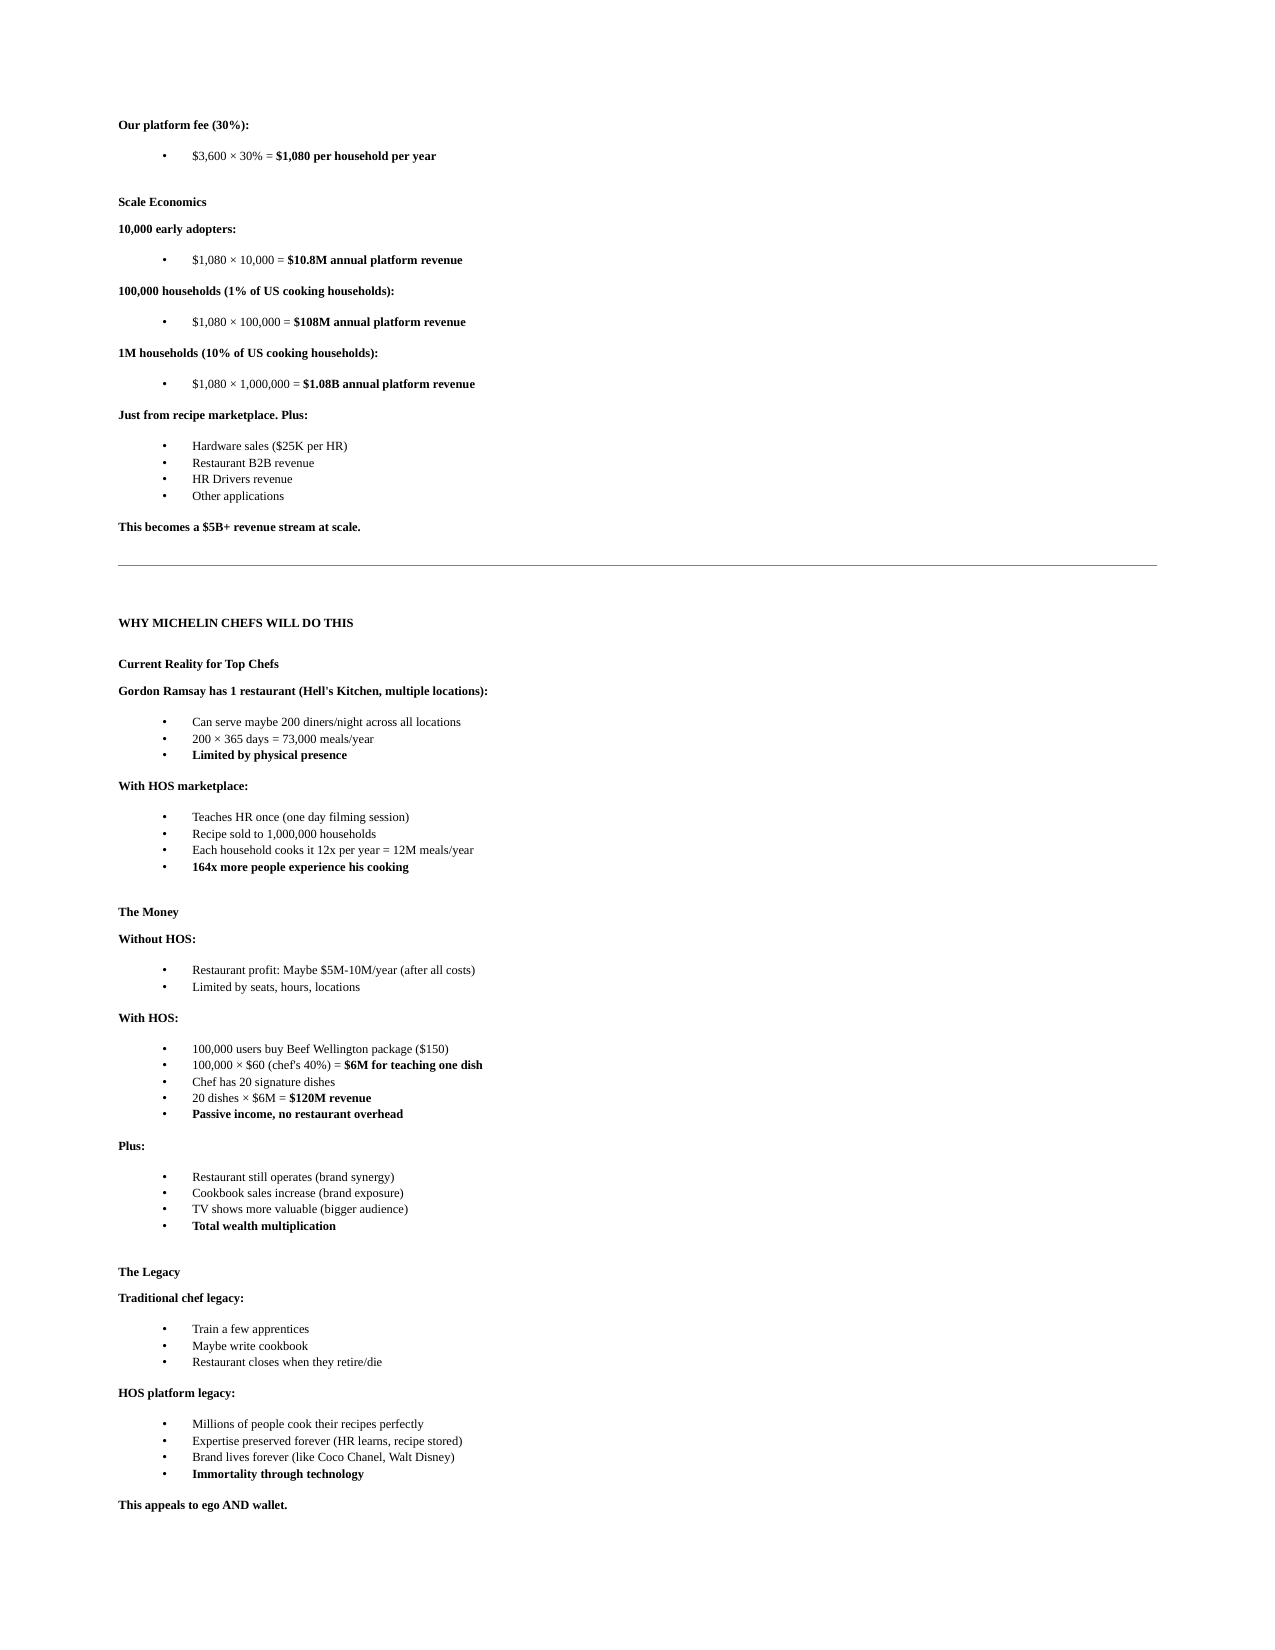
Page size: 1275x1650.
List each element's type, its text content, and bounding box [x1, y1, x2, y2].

list Millions of people cook their recipes perfectly [162, 1417, 1157, 1432]
text Plus: [118, 1138, 1157, 1153]
list Teaches HR once (one day filming session) [162, 810, 1157, 824]
list 100,000 × $60 (chef's 40%) = $6M for teaching one dish [162, 1058, 1157, 1072]
text 100,000 households (1% of US cooking households): [118, 284, 1157, 298]
list Limited by physical presence [162, 748, 1157, 762]
list $1,080 × 1,000,000 = $1.08B annual platform revenue [162, 377, 1157, 391]
list Passive income, no restaurant overhead [162, 1107, 1157, 1122]
list Restaurant still operates (brand synergy) [162, 1169, 1157, 1184]
list 200 × 365 days = 73,000 meals/year [162, 731, 1157, 746]
list Limited by seats, hours, locations [162, 979, 1157, 994]
list Train a few apprentices [162, 1322, 1157, 1337]
text 10,000 early adopters: [118, 222, 1157, 236]
text Traditional chef legacy: [118, 1291, 1157, 1306]
list Expertise preserved forever (HR learns, recipe stored) [162, 1434, 1157, 1448]
text Just from recipe marketplace. Plus: [118, 408, 1157, 422]
text This becomes a $5B+ revenue stream at scale. [118, 519, 1157, 534]
list Hardware sales ($25K per HR) [162, 439, 1157, 453]
text Our platform fee (30%): [118, 118, 1157, 132]
subtitle Current Reality for Top Chefs [118, 657, 1157, 671]
subtitle Scale Economics [118, 195, 1157, 209]
list Brand lives forever (like Coco Chanel, Walt Disney) [162, 1450, 1157, 1464]
list Chef has 20 signature dishes [162, 1074, 1157, 1089]
list Restaurant profit: Maybe $5M-10M/year (after all costs) [162, 963, 1157, 977]
list 20 dishes × $6M = $120M revenue [162, 1091, 1157, 1105]
list $1,080 × 10,000 = $10.8M annual platform revenue [162, 253, 1157, 267]
list 164x more people experience his cooking [162, 859, 1157, 874]
subtitle WHY MICHELIN CHEFS WILL DO THIS [118, 616, 1157, 630]
text This appeals to ego AND wallet. [118, 1498, 1157, 1512]
list 100,000 users buy Beef Wellington package ($150) [162, 1041, 1157, 1056]
list Restaurant closes when they retire/die [162, 1355, 1157, 1369]
text With HOS: [118, 1010, 1157, 1025]
text Gordon Ramsay has 1 restaurant (Hell's Kitchen, multiple locations): [118, 684, 1157, 698]
list Immortality through technology [162, 1467, 1157, 1481]
list Other applications [162, 488, 1157, 503]
list Restaurant B2B revenue [162, 455, 1157, 470]
list Maybe write cookbook [162, 1339, 1157, 1353]
list $1,080 × 100,000 = $108M annual platform revenue [162, 315, 1157, 329]
list Recipe sold to 1,000,000 households [162, 826, 1157, 841]
list HR Drivers revenue [162, 472, 1157, 486]
subtitle The Money [118, 905, 1157, 919]
text Without HOS: [118, 932, 1157, 946]
list Each household cooks it 12x per year = 12M meals/year [162, 843, 1157, 857]
text HOS platform legacy: [118, 1386, 1157, 1401]
list $3,600 × 30% = $1,080 per household per year [162, 149, 1157, 163]
list TV shows more valuable (bigger audience) [162, 1202, 1157, 1217]
list Total wealth multiplication [162, 1219, 1157, 1233]
text With HOS marketplace: [118, 779, 1157, 793]
list Can serve maybe 200 diners/night across all locations [162, 715, 1157, 729]
subtitle The Legacy [118, 1264, 1157, 1279]
list Cookbook sales increase (brand exposure) [162, 1186, 1157, 1200]
text 1M households (10% of US cooking households): [118, 346, 1157, 360]
